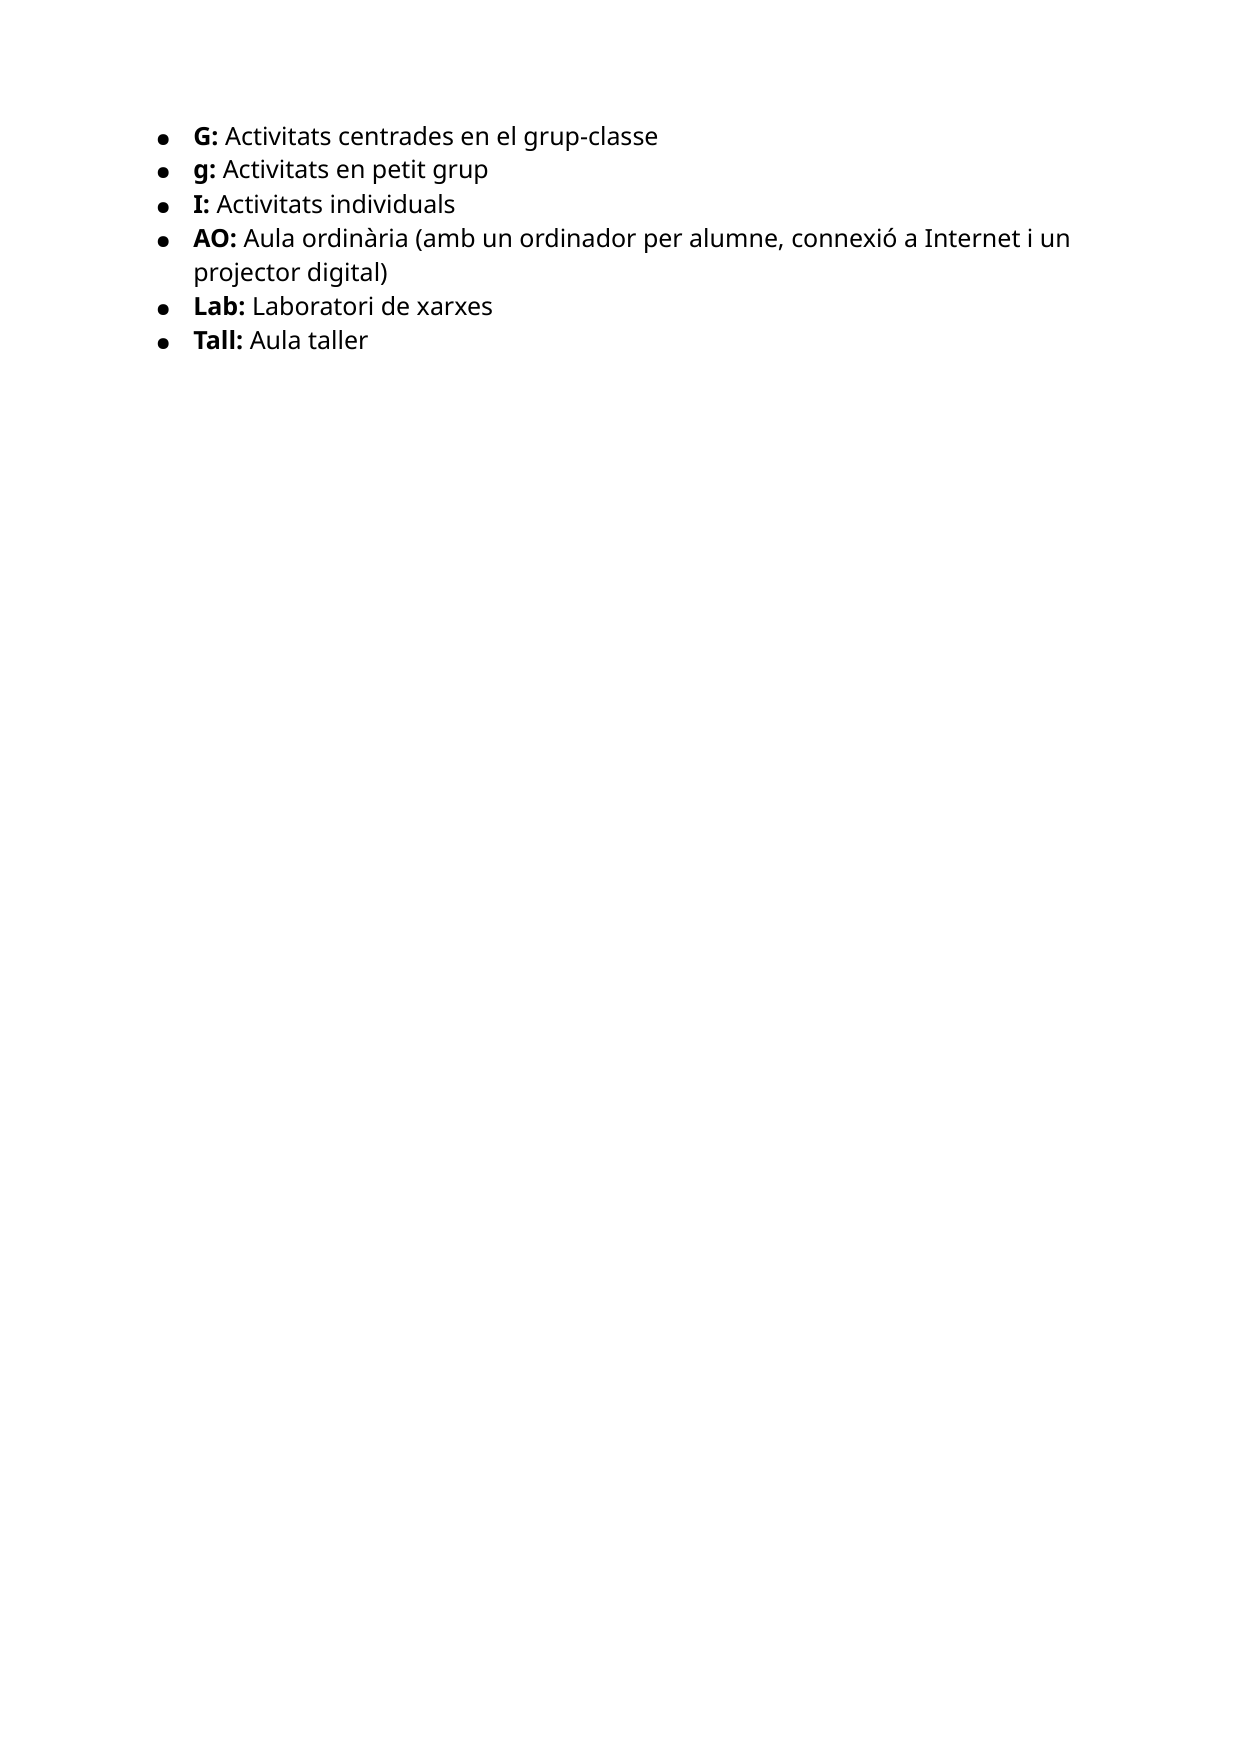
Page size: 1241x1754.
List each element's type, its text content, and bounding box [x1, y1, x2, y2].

list I: Activitats individuals [156, 186, 1122, 220]
list AO: Aula ordinària (amb un ordinador per alumne, connexió a Internet i un projector digital) [156, 220, 1122, 288]
list Lab: Laboratori de xarxes [156, 288, 1122, 322]
list g: Activitats en petit grup [156, 152, 1122, 186]
list Tall: Aula taller [156, 322, 1122, 357]
list G: Activitats centrades en el grup-classe [156, 118, 1122, 152]
